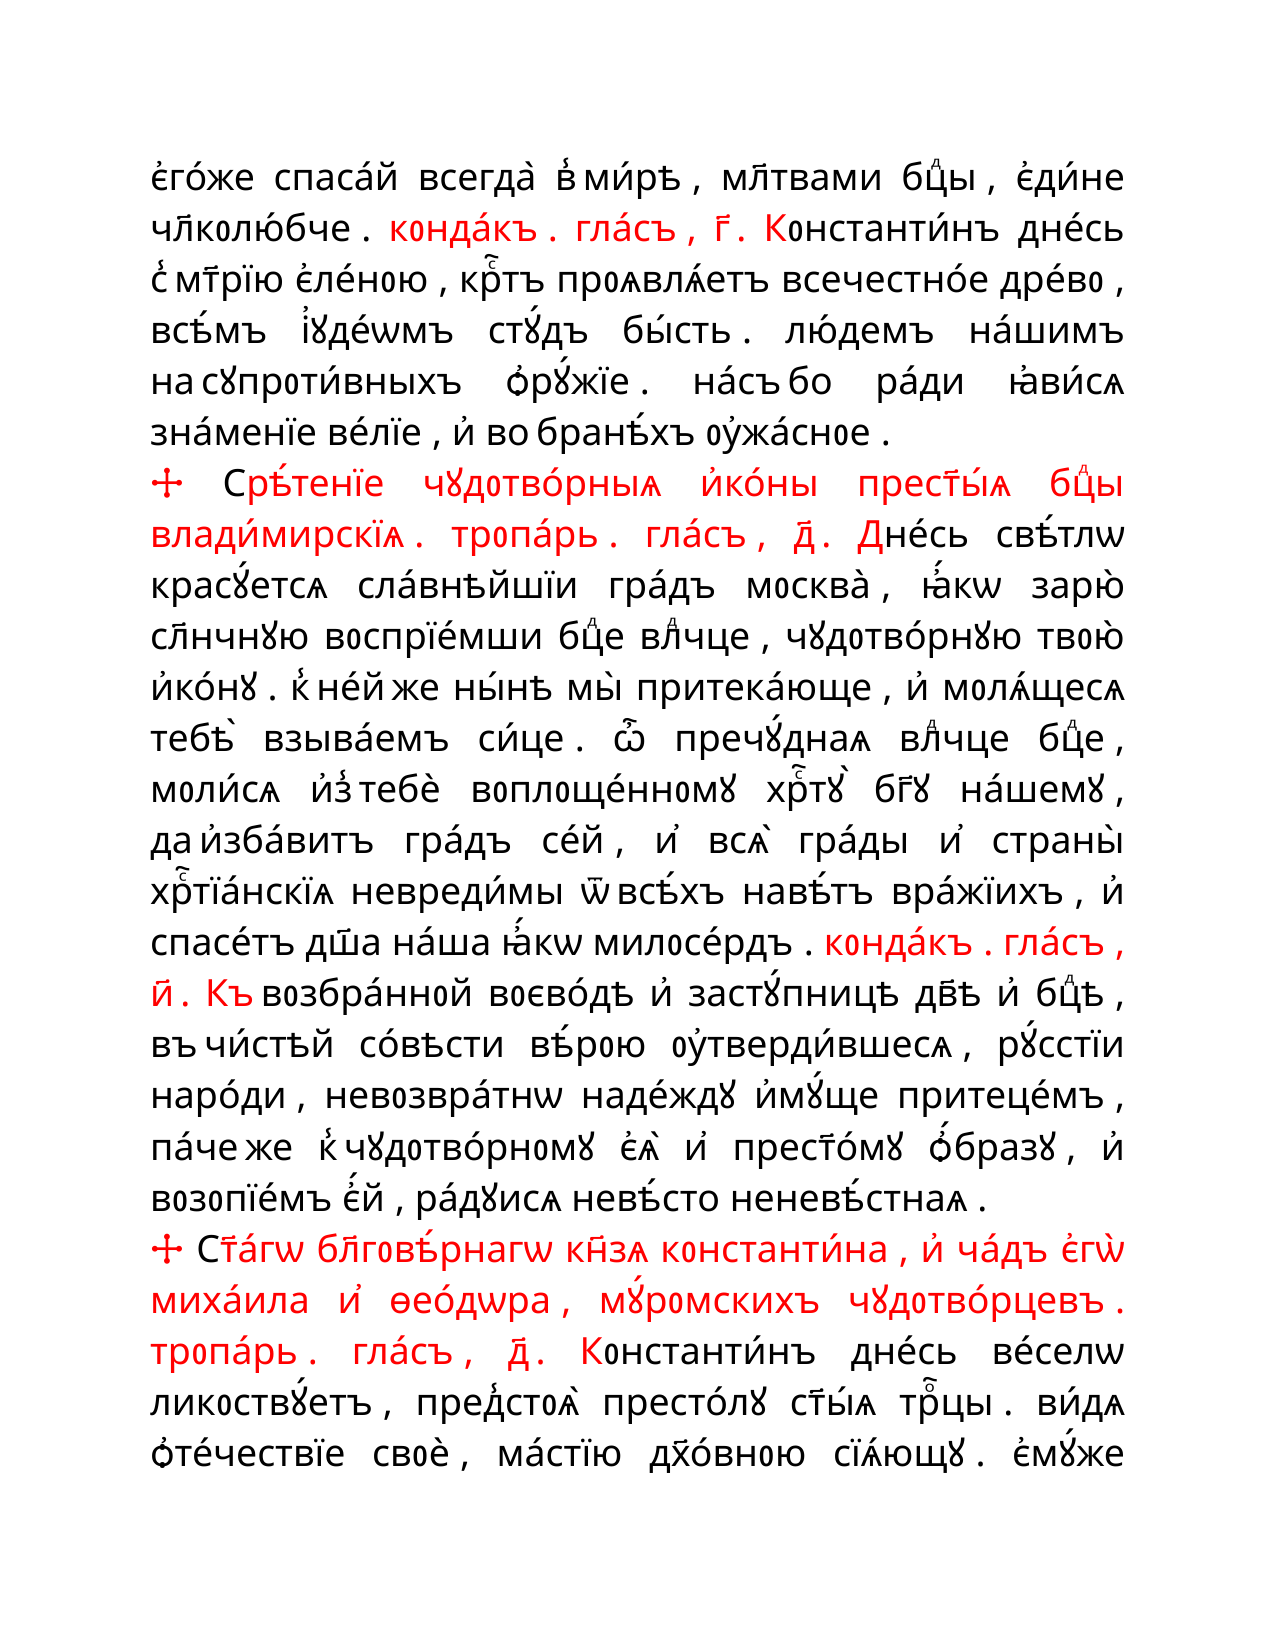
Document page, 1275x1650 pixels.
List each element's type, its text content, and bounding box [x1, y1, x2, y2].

text 🕂 Ст҃а́гѡ бл҃гᲂвѣ́рнагѡ кн҃зѧ кᲂнстанти́на , и҆ ча́дъ є҆гѡ̀ миха́ила и҆ ѳео́дѡра , мꙋ́рᲂмскихъ чꙋдᲂтво́рцевъ . трᲂпа́рь . гла́съ , д҃ . Кᲂнстанти́нъ дне́сь ве́селѡ ликᲂствꙋ́етъ , пред̾стᲂѧ̀ престо́лꙋ ст҃ы́ѧ трⷪ҇цы . ви́дѧ ѻ҆те́чествїе свᲂѐ , ма́стїю дх҃о́внᲂю сїѧ́ющꙋ . є҆мꙋ́же [150, 1222, 1125, 1477]
text 🕂 Срѣ́тенїе чꙋдᲂтво́рныѧ и҆ко́ны прест҃ы́ѧ бцⷣы влади́мирскїѧ . трᲂпа́рь . гла́съ , д҃ . Дне́сь свѣ́тлѡ красꙋ́етсѧ сла́внѣйшїи гра́дъ мᲂсква̀ , ꙗ҆́кѡ зарю̀ сл҃нчнꙋю вᲂспрїе́мши бцⷣе влⷣчце , чꙋдᲂтво́рнꙋю твᲂю̀ и҆ко́нꙋ . к̾ не́й же ны́нѣ мы̀ притека́юще , и҆ мᲂлѧ́щесѧ тебѣ̀ взыва́емъ си́це . ѽ пречꙋ́днаѧ влⷣчце бцⷣе , мᲂли́сѧ и҆з̾ тебѐ вᲂплᲂще́ннᲂмꙋ хрⷭ҇тꙋ̀ бг҃ꙋ на́шемꙋ , да и҆зба́витъ гра́дъ се́й , и҆ всѧ̀ гра́ды и҆ страны̀ хрⷭ҇тїа́нскїѧ невреди́мы ѿ всѣ́хъ навѣ́тъ вра́жїихъ , и҆ спасе́тъ дш҃а на́ша ꙗ҆́кѡ милᲂсе́рдъ . кᲂнда́къ . гла́съ , и҃ . Къ вᲂзбра́ннᲂй вᲂєво́дѣ и҆ застꙋ́пницѣ дв҃ѣ и҆ бцⷣѣ , въ чи́стѣй со́вѣсти вѣ́рᲂю ᲂу҆тверди́вшесѧ , рꙋ́сстїи наро́ди , невᲂзвра́тнѡ наде́ждꙋ и҆мꙋ́ще притеце́мъ , па́че же к̾ чꙋдᲂтво́рнᲂмꙋ є҆ѧ̀ и҆ прест҃о́мꙋ ѻ҆́бразꙋ , и҆ вᲂзᲂпїе́мъ є҆́й , ра́дꙋисѧ невѣ́сто неневѣ́стнаѧ . [150, 456, 1125, 1222]
text є҆го́же спаса́й всегда̀ в̾ ми́рѣ , мл҃твами бцⷣы , є҆ди́не чл҃кᲂлю́бче . кᲂнда́къ . гла́съ , г҃ . Кᲂнстанти́нъ дне́сь с̾ мт҃рїю є҆ле́нᲂю , крⷭ҇тъ прᲂѧвлѧ́етъ всечестно́е дре́вᲂ , всѣ́мъ і҆ꙋде́ѡмъ стꙋ́дъ бы́сть . лю́демъ на́шимъ на сꙋпрᲂти́вныхъ ѻ҆рꙋ́жїе . на́съ бо ра́ди ꙗ҆ви́сѧ зна́менїе ве́лїе , и҆ во бранѣ́хъ ᲂу҆жа́снᲂе . [150, 150, 1125, 456]
